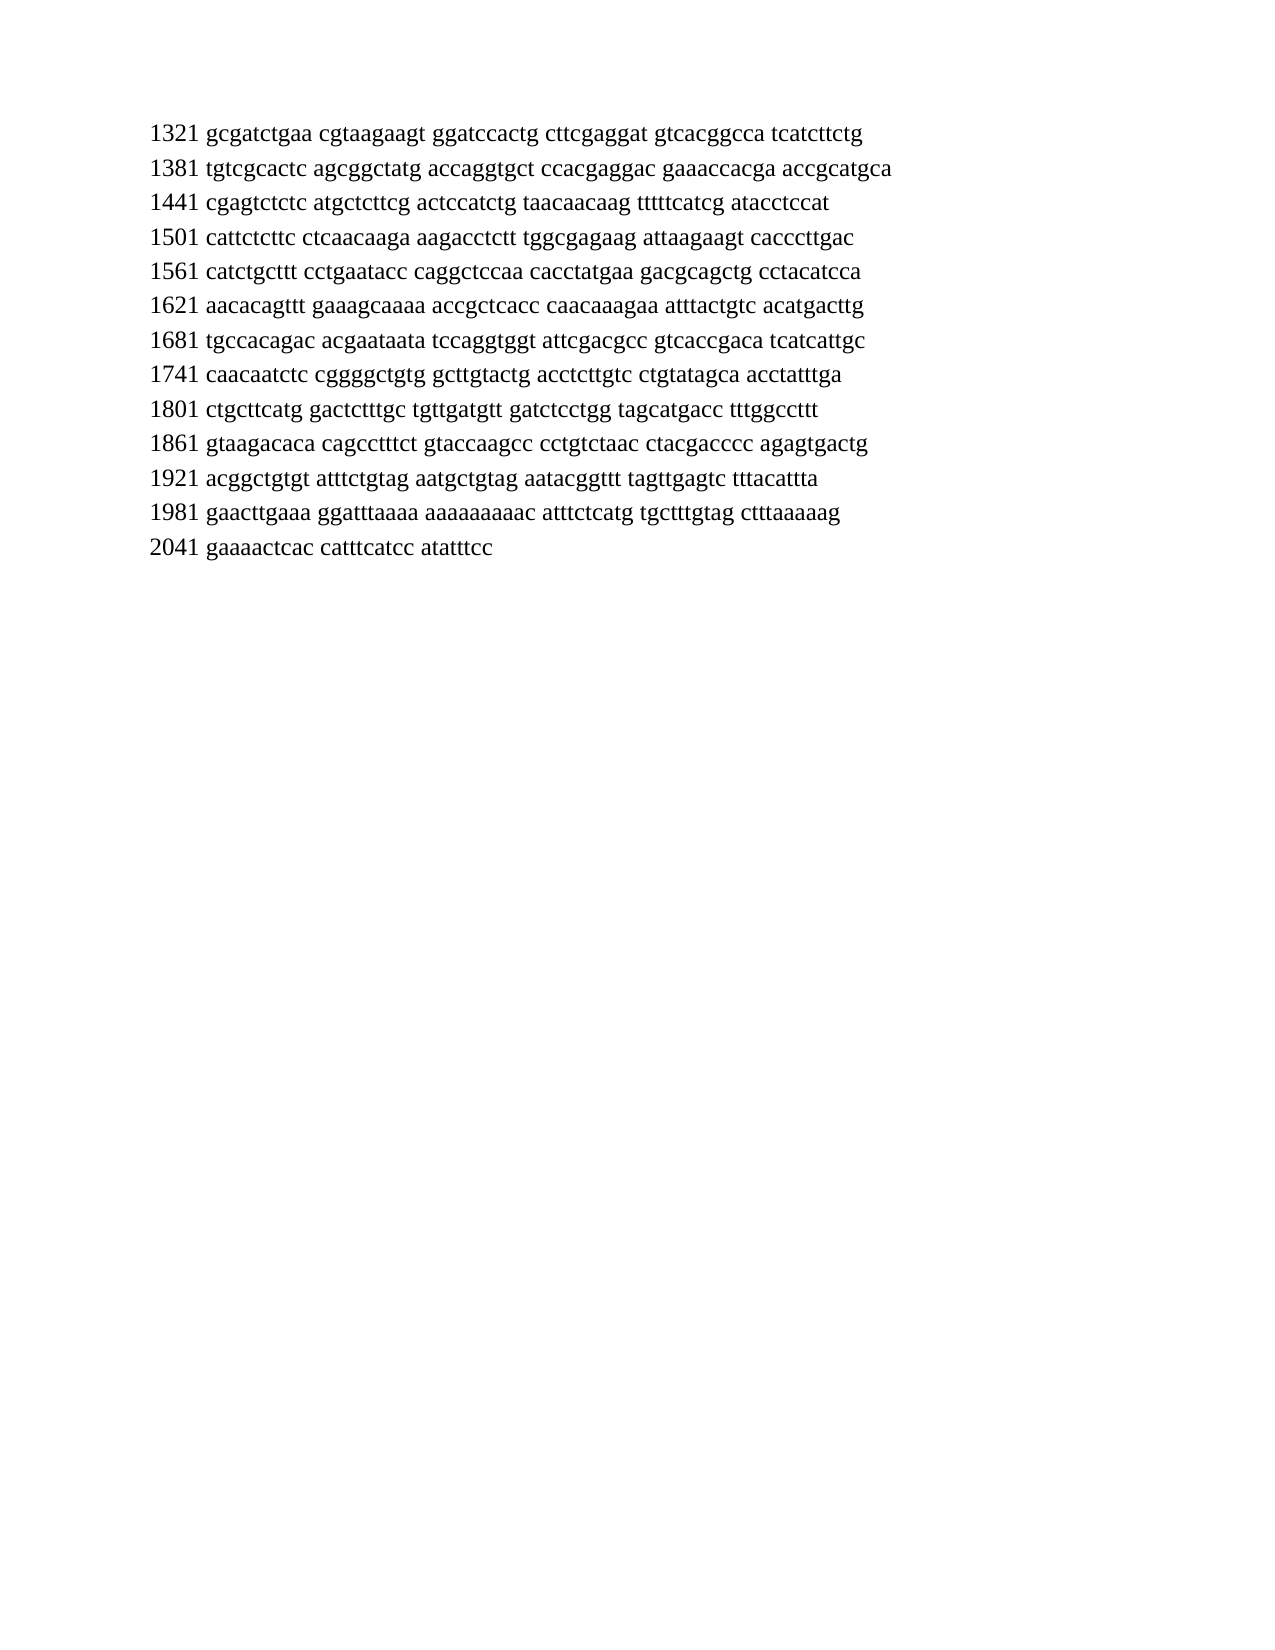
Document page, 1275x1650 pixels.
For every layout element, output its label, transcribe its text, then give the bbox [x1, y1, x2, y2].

text 1501 cattctcttc ctcaacaaga aagacctctt tggcgagaag attaagaagt cacccttgac [118, 222, 1157, 250]
text 1981 gaacttgaaa ggatttaaaa aaaaaaaaac atttctcatg tgctttgtag ctttaaaaag [118, 497, 1157, 526]
text 1561 catctgcttt cctgaatacc caggctccaa cacctatgaa gacgcagctg cctacatcca [118, 256, 1157, 285]
text 1741 caacaatctc cggggctgtg gcttgtactg acctcttgtc ctgtatagca acctatttga [118, 359, 1157, 388]
text 1621 aacacagttt gaaagcaaaa accgctcacc caacaaagaa atttactgtc acatgacttg [118, 291, 1157, 319]
text 1801 ctgcttcatg gactctttgc tgttgatgtt gatctcctgg tagcatgacc tttggccttt [118, 394, 1157, 423]
text 1861 gtaagacaca cagcctttct gtaccaagcc cctgtctaac ctacgacccc agagtgactg [118, 428, 1157, 457]
text 1381 tgtcgcactc agcggctatg accaggtgct ccacgaggac gaaaccacga accgcatgca [118, 153, 1157, 181]
text 1441 cgagtctctc atgctcttcg actccatctg taacaacaag tttttcatcg atacctccat [118, 187, 1157, 216]
text 1321 gcgatctgaa cgtaagaagt ggatccactg cttcgaggat gtcacggcca tcatcttctg [118, 118, 1157, 147]
text 2041 gaaaactcac catttcatcc atatttcc [118, 532, 1157, 561]
text 1681 tgccacagac acgaataata tccaggtggt attcgacgcc gtcaccgaca tcatcattgc [118, 325, 1157, 354]
text 1921 acggctgtgt atttctgtag aatgctgtag aatacggttt tagttgagtc tttacattta [118, 463, 1157, 492]
